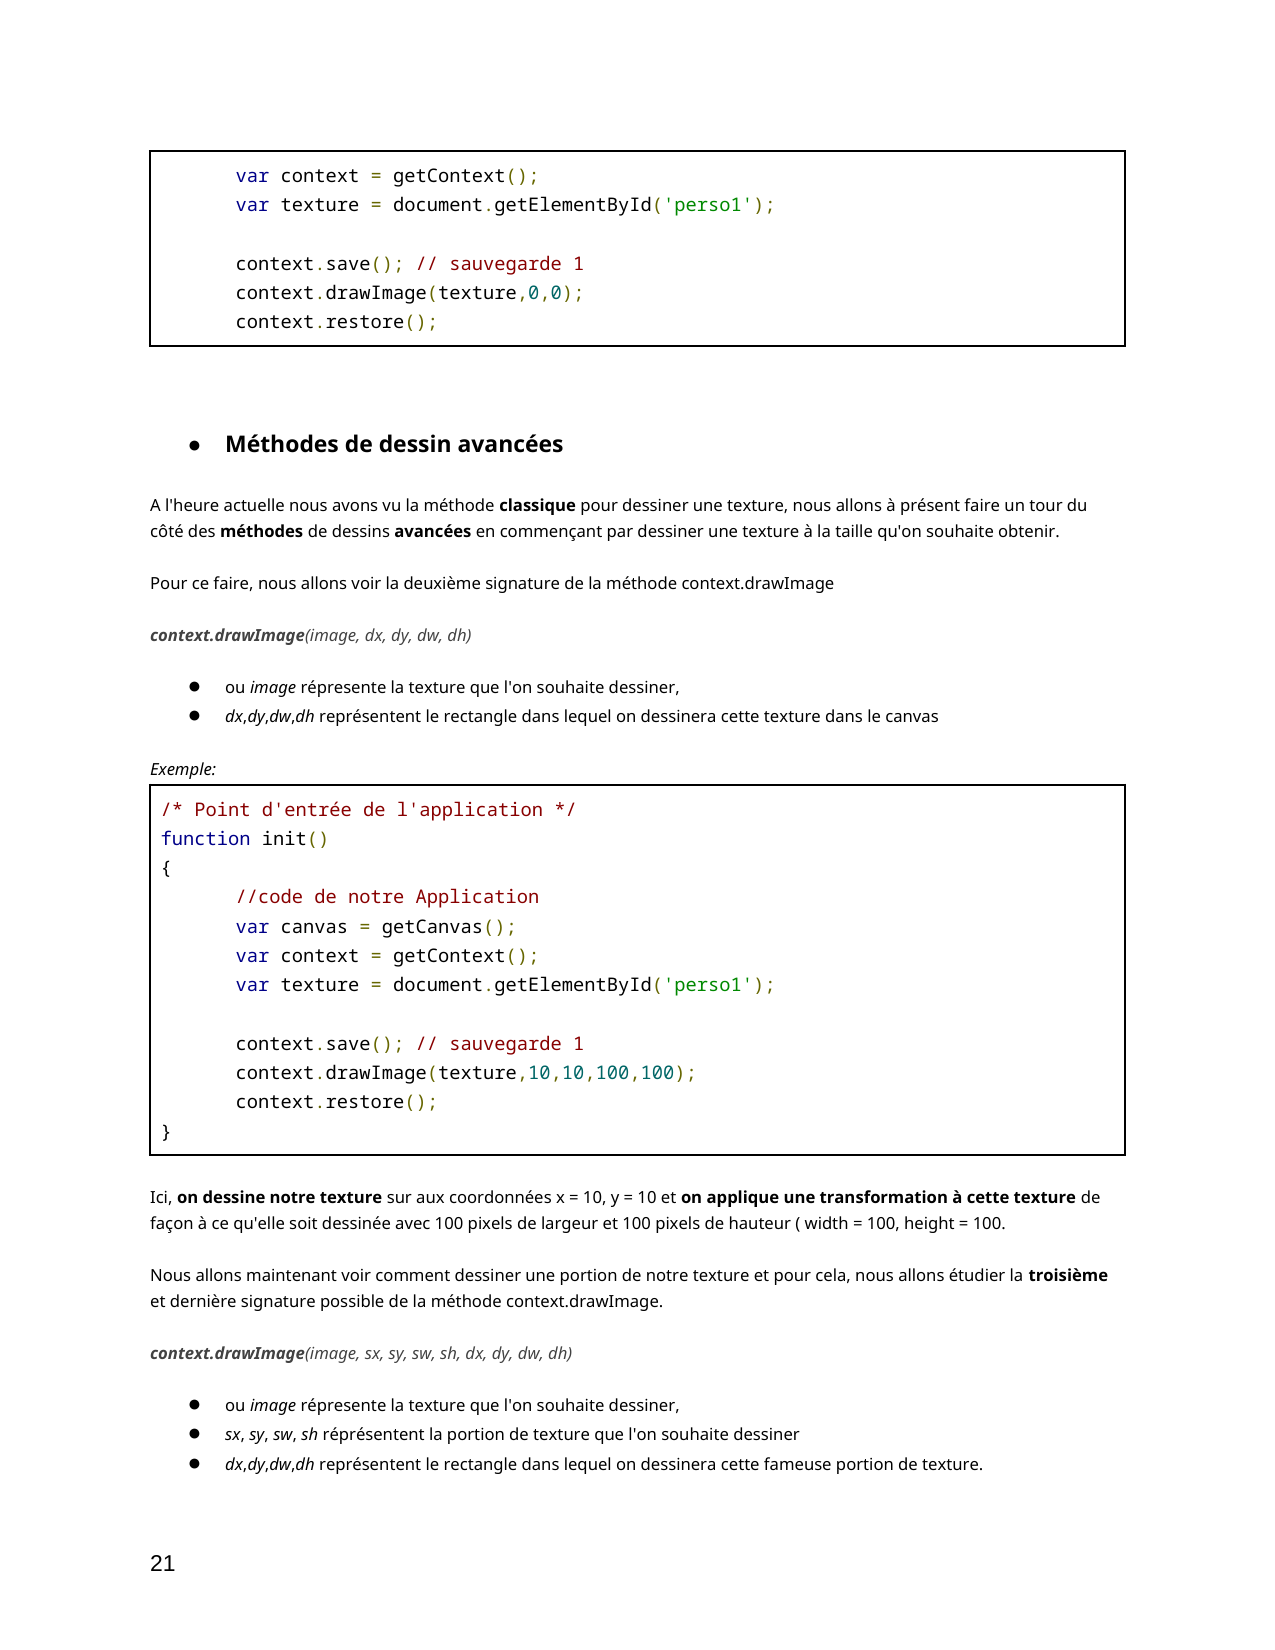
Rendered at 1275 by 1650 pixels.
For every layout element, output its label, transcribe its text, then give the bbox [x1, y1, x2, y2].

list ou image répresente la texture que l'on souhaite dessiner, [187, 673, 1125, 698]
text context.drawImage(image, sx, sy, sw, sh, dx, dy, dw, dh) [150, 1342, 1125, 1364]
table_header /* Point d'entrée de l'application */ function init() { //code de notre Application var canvas = getCanvas(); var context = getContext(); var texture = document.getElementById('perso1'); context.save(); // sauvegarde 1 context.drawImage(texture,10,10,100,100); context.restore(); } [151, 786, 1124, 1154]
text context.drawImage(image, dx, dy, dw, dh) [150, 624, 1125, 646]
list dx,dy,dw,dh représentent le rectangle dans lequel on dessinera cette fameuse portion de texture. [187, 1449, 1125, 1475]
table_header var context = getContext(); var texture = document.getElementById('perso1'); context.save(); // sauvegarde 1 context.drawImage(texture,0,0); context.restore(); [151, 152, 1124, 345]
text Pour ce faire, nous allons voir la deuxième signature de la méthode context.drawImage [150, 572, 1125, 594]
text A l'heure actuelle nous avons vu la méthode classique pour dessiner une texture, nous allons à présent faire un tour du côté des méthodes de dessins avancées en commençant par dessiner une texture à la taille qu'on souhaite obtenir. [150, 493, 1125, 542]
list dx,dy,dw,dh représentent le rectangle dans lequel on dessinera cette texture dans le canvas [187, 702, 1125, 728]
text Exemple: [150, 757, 1125, 780]
list ou image répresente la texture que l'on souhaite dessiner, [187, 1390, 1125, 1416]
text Nous allons maintenant voir comment dessiner une portion de notre texture et pour cela, nous allons étudier la troisième et dernière signature possible de la méthode context.drawImage. [150, 1263, 1125, 1312]
text Ici, on dessine notre texture sur aux coordonnées x = 10, y = 10 et on applique une transformation à cette texture de façon à ce qu'elle soit dessinée avec 100 pixels de largeur et 100 pixels de hauteur ( width = 100, height = 100. [150, 1185, 1125, 1234]
list sx, sy, sw, sh réprésentent la portion de texture que l'on souhaite dessiner [187, 1420, 1125, 1445]
list Méthodes de dessin avancées [187, 428, 1125, 459]
